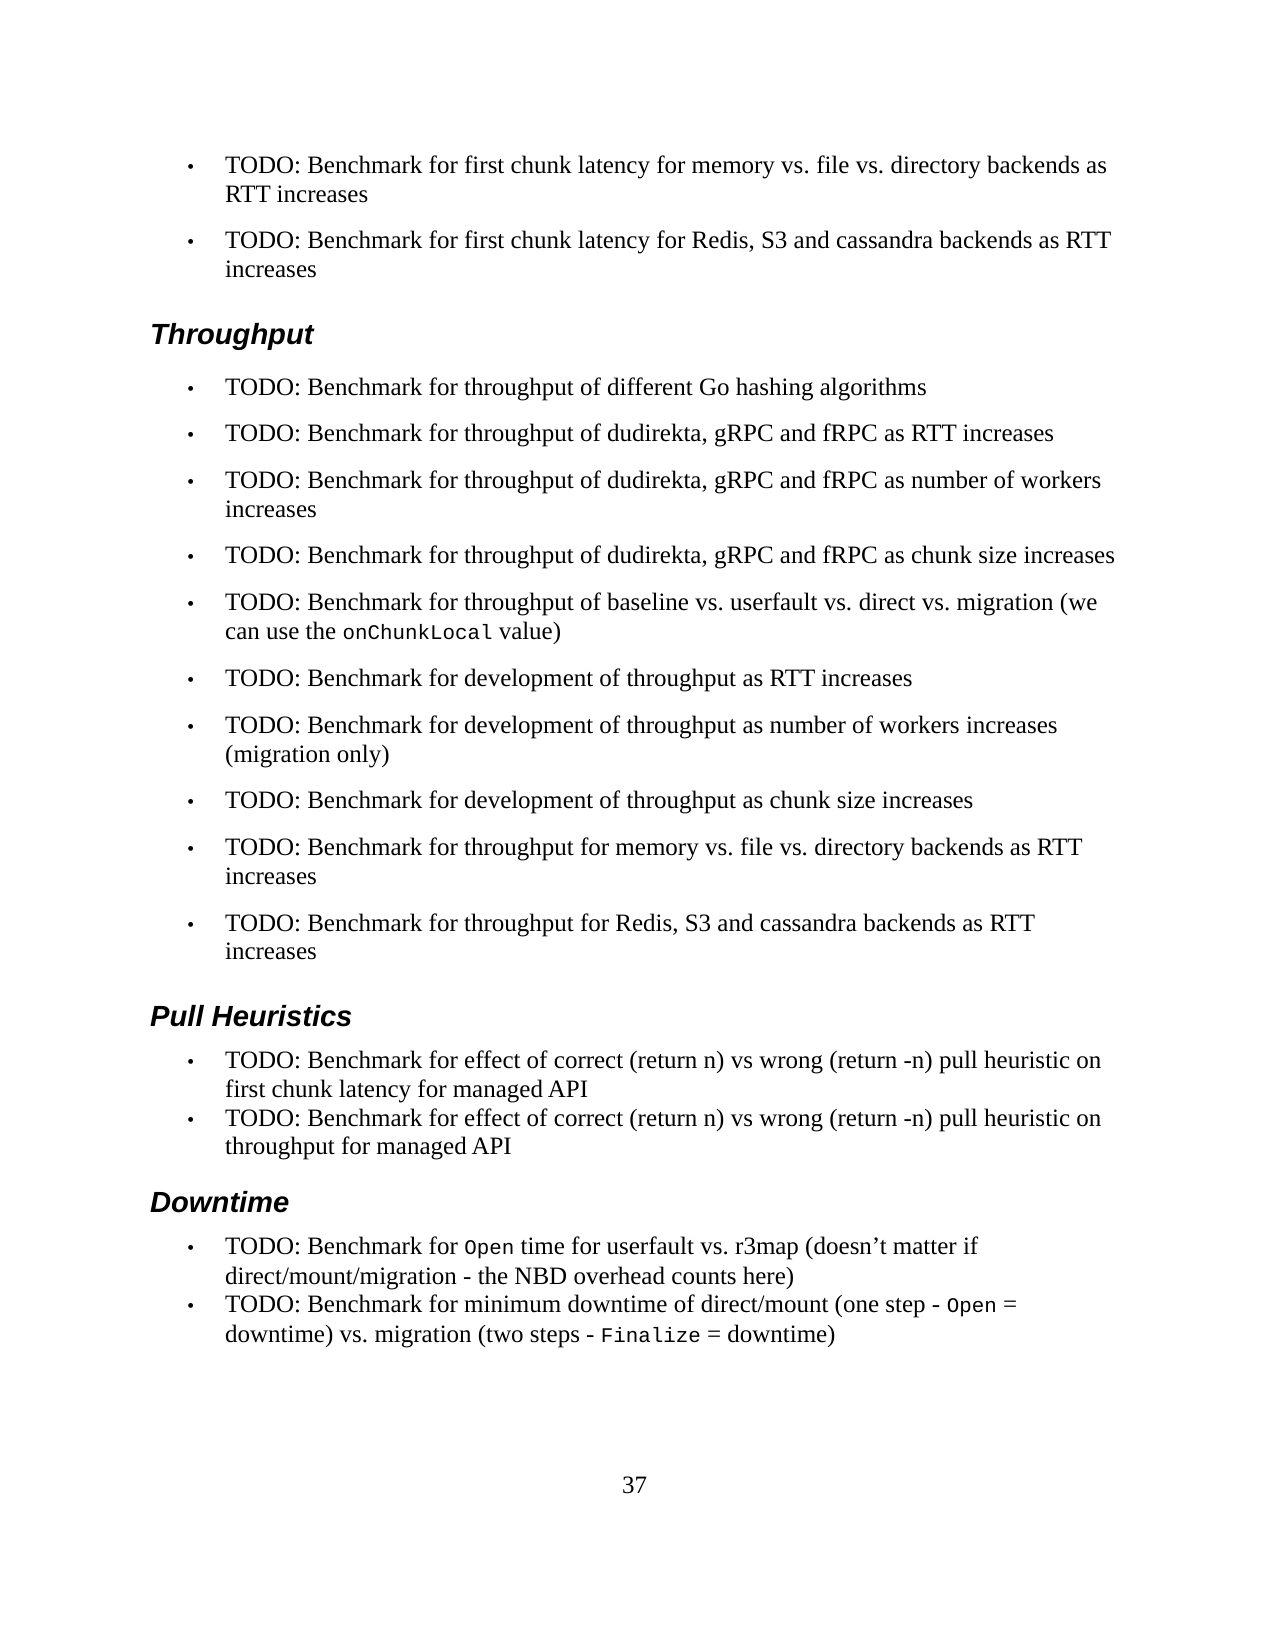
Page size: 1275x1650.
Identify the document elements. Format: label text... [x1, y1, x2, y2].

list TODO: Benchmark for effect of correct (return n) vs wrong (return -n) pull heuristic on first chunk latency for managed API [187, 1045, 1125, 1103]
list TODO: Benchmark for minimum downtime of direct/mount (one step - Open = downtime) vs. migration (two steps - Finalize = downtime) [187, 1289, 1125, 1349]
list TODO: Benchmark for throughput for Redis, S3 and cassandra backends as RTT increases [187, 908, 1125, 965]
subtitle Pull Heuristics [150, 999, 1125, 1033]
list TODO: Benchmark for throughput of dudirekta, gRPC and fRPC as number of workers increases [187, 465, 1125, 523]
list TODO: Benchmark for throughput of different Go hashing algorithms [187, 372, 1125, 401]
list TODO: Benchmark for throughput of dudirekta, gRPC and fRPC as RTT increases [187, 418, 1125, 447]
subtitle Throughput [150, 317, 1125, 350]
list TODO: Benchmark for Open time for userfault vs. r3map (doesn’t matter if direct/mount/migration - the NBD overhead counts here) [187, 1231, 1125, 1289]
list TODO: Benchmark for first chunk latency for Redis, S3 and cassandra backends as RTT increases [187, 225, 1125, 283]
list TODO: Benchmark for first chunk latency for memory vs. file vs. directory backends as RTT increases [187, 150, 1125, 207]
subtitle Downtime [150, 1185, 1125, 1219]
list TODO: Benchmark for throughput for memory vs. file vs. directory backends as RTT increases [187, 832, 1125, 890]
list TODO: Benchmark for throughput of baseline vs. userfault vs. direct vs. migration (we can use the onChunkLocal value) [187, 587, 1125, 646]
list TODO: Benchmark for development of throughput as RTT increases [187, 663, 1125, 692]
list TODO: Benchmark for throughput of dudirekta, gRPC and fRPC as chunk size increases [187, 541, 1125, 569]
list TODO: Benchmark for development of throughput as number of workers increases (migration only) [187, 710, 1125, 768]
list TODO: Benchmark for effect of correct (return n) vs wrong (return -n) pull heuristic on throughput for managed API [187, 1103, 1125, 1160]
list TODO: Benchmark for development of throughput as chunk size increases [187, 786, 1125, 814]
